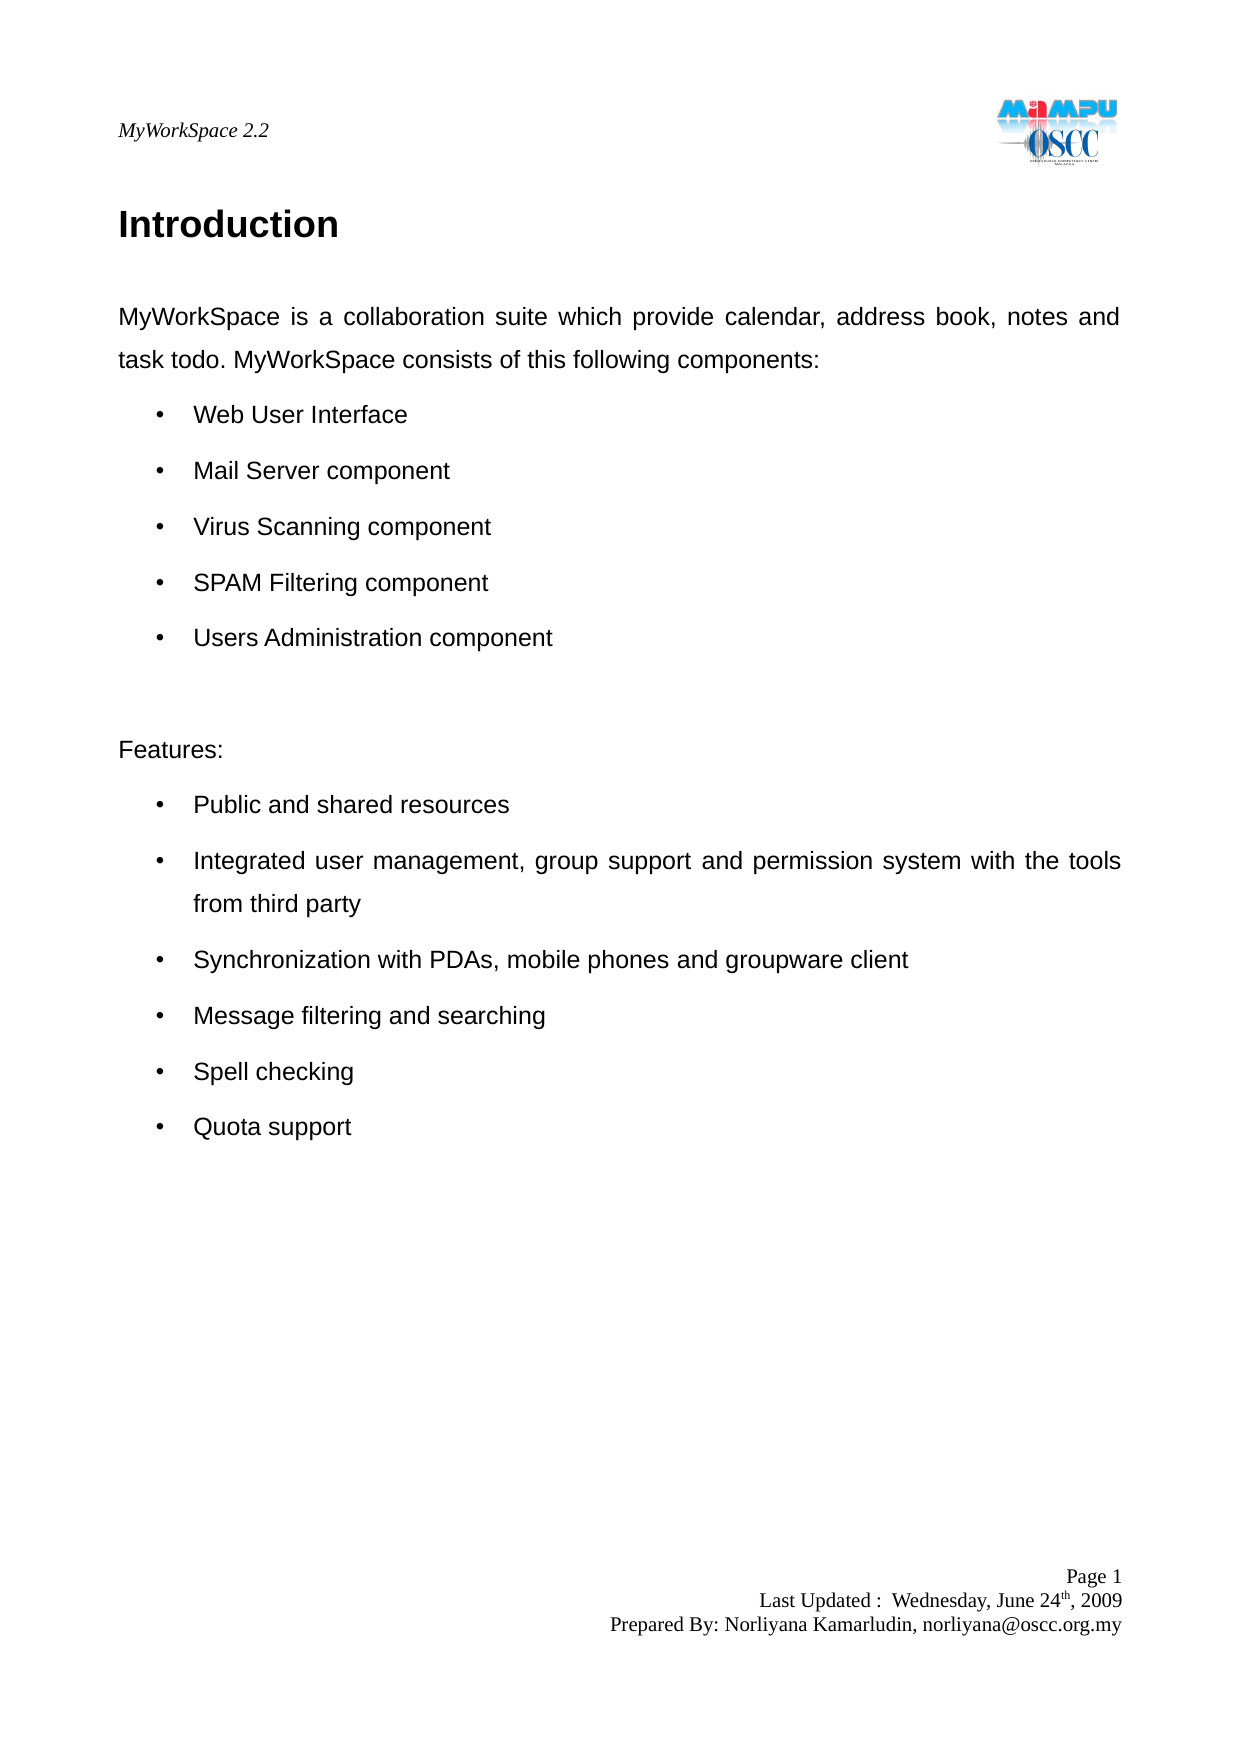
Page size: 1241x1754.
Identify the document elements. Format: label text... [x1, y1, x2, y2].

list Spell checking [156, 1056, 1122, 1085]
list Mail Server component [156, 456, 1122, 485]
list SPAM Filtering component [156, 568, 1122, 597]
list Quota support [156, 1112, 1122, 1141]
text Features: [118, 735, 1122, 763]
picture [996, 86, 1118, 166]
list Message filtering and searching [156, 1001, 1122, 1029]
list Synchronization with PDAs, mobile phones and groupware client [156, 945, 1122, 974]
list Web User Interface [156, 401, 1122, 429]
list Users Administration component [156, 623, 1122, 652]
list Virus Scanning component [156, 512, 1122, 541]
list Public and shared resources [156, 790, 1122, 819]
text MyWorkSpace is a collaboration suite which provide calendar, address book, notes and task todo. MyWorkSpace consists of this following components: [118, 302, 1122, 374]
list Integrated user management, group support and permission system with the tools from third party [156, 846, 1122, 918]
subtitle Introduction [118, 202, 1122, 246]
